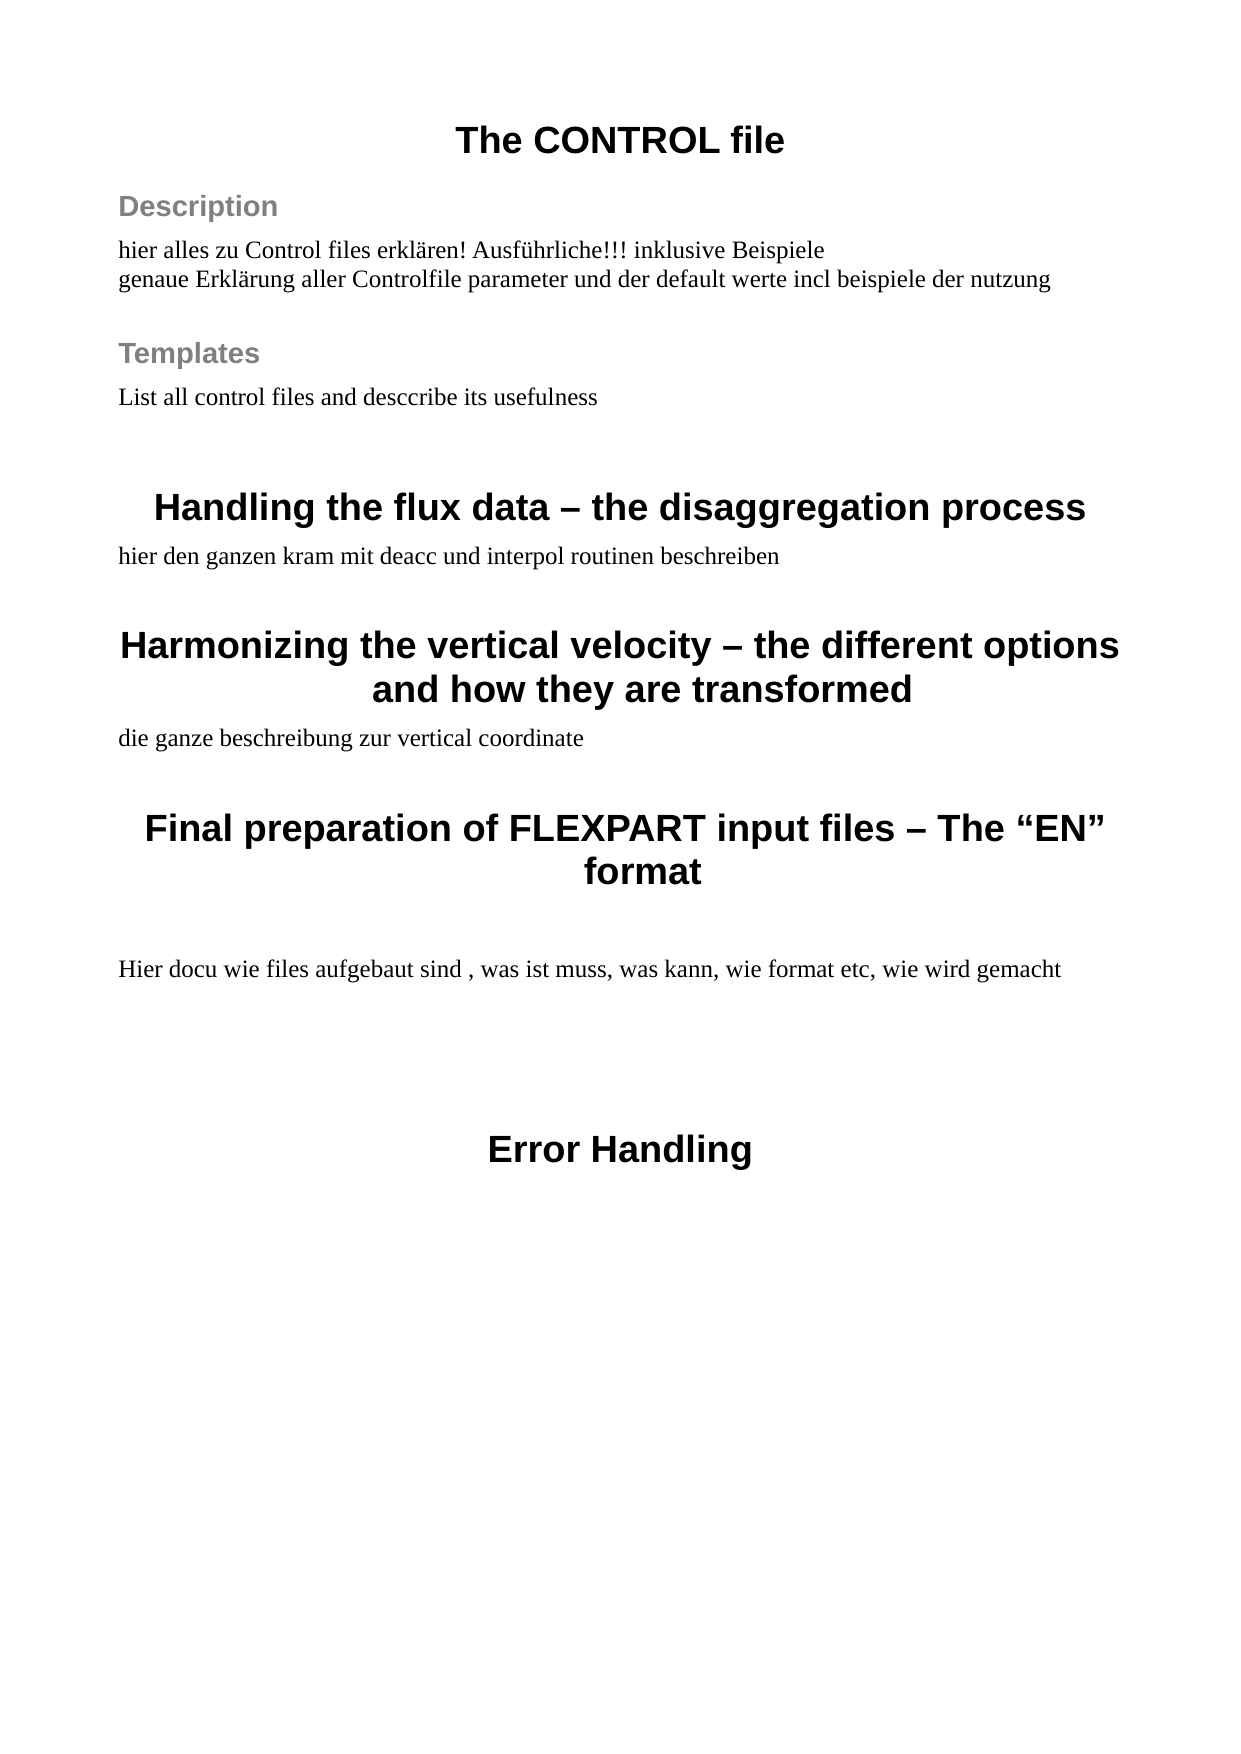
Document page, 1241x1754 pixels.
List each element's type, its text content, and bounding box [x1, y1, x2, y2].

text Hier docu wie files aufgebaut sind , was ist muss, was kann, wie format etc, wie wird gemacht [118, 954, 1122, 983]
subtitle Templates [118, 336, 1122, 369]
subtitle The CONTROL file [118, 118, 1122, 162]
subtitle Error Handling [118, 1127, 1122, 1170]
text hier alles zu Control files erklären! Ausführliche!!! inklusive Beispiele [118, 235, 1122, 264]
text die ganze beschreibung zur vertical coordinate [118, 723, 1122, 752]
text genaue Erklärung aller Controlfile parameter und der default werte incl beispiele der nutzung [118, 264, 1122, 292]
text hier den ganzen kram mit deacc und interpol routinen beschreiben [118, 541, 1122, 569]
subtitle Handling the flux data – the disaggregation process [118, 484, 1122, 528]
subtitle Final preparation of FLEXPART input files – The “EN” format [118, 806, 1122, 893]
subtitle Harmonizing the vertical velocity – the different options and how they are transformed [118, 623, 1122, 711]
subtitle Description [118, 189, 1122, 222]
text List all control files and desccribe its usefulness [118, 382, 1122, 411]
